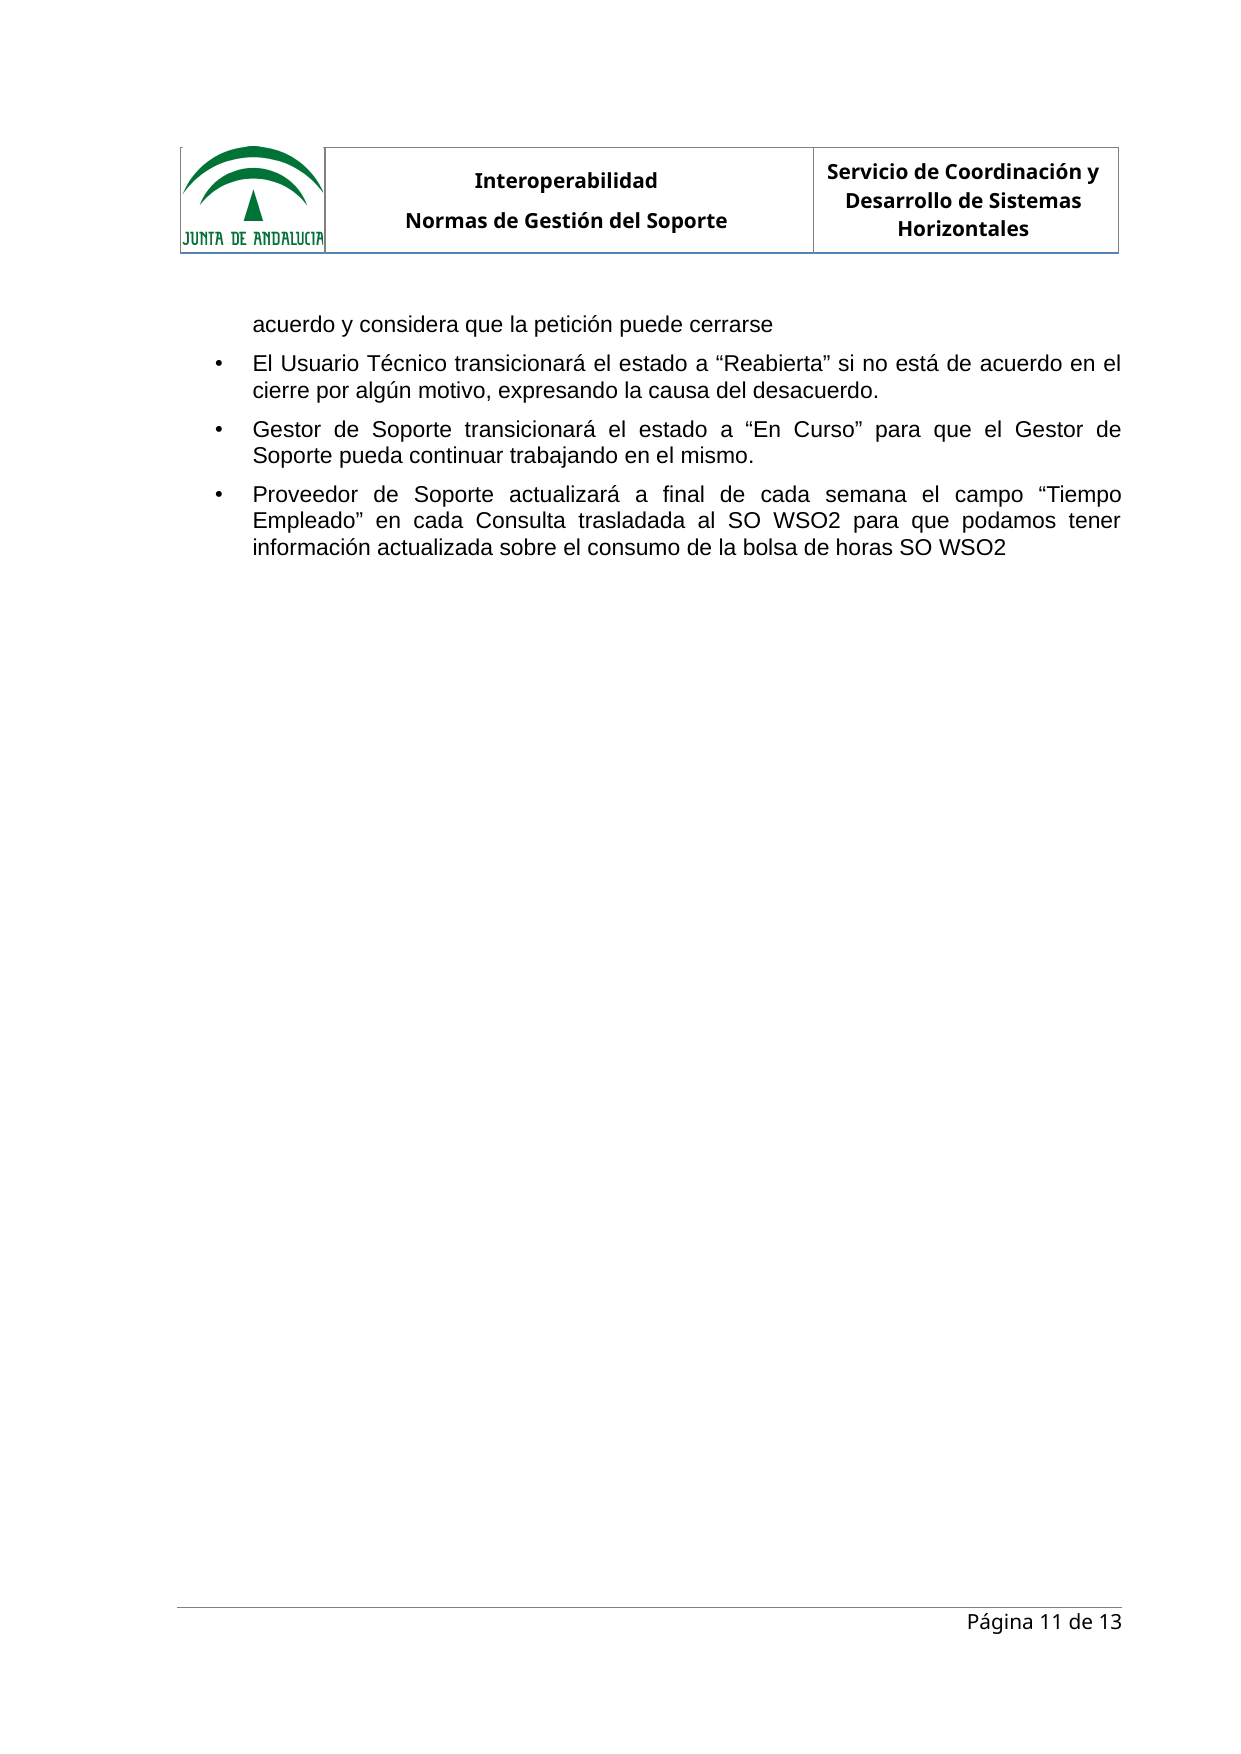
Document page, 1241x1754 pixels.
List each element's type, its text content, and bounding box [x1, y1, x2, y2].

list acuerdo y considera que la petición puede cerrarse [215, 311, 1122, 338]
list Gestor de Soporte transicionará el estado a “En Curso” para que el Gestor de Soporte pueda continuar trabajando en el mismo. [215, 416, 1122, 468]
picture [182, 146, 324, 245]
list Proveedor de Soporte actualizará a final de cada semana el campo “Tiempo Empleado” en cada Consulta trasladada al SO WSO2 para que podamos tener información actualizada sobre el consumo de la bolsa de horas SO WSO2 [215, 481, 1122, 560]
list El Usuario Técnico transicionará el estado a “Reabierta” si no está de acuerdo en el cierre por algún motivo, expresando la causa del desacuerdo. [215, 350, 1122, 403]
